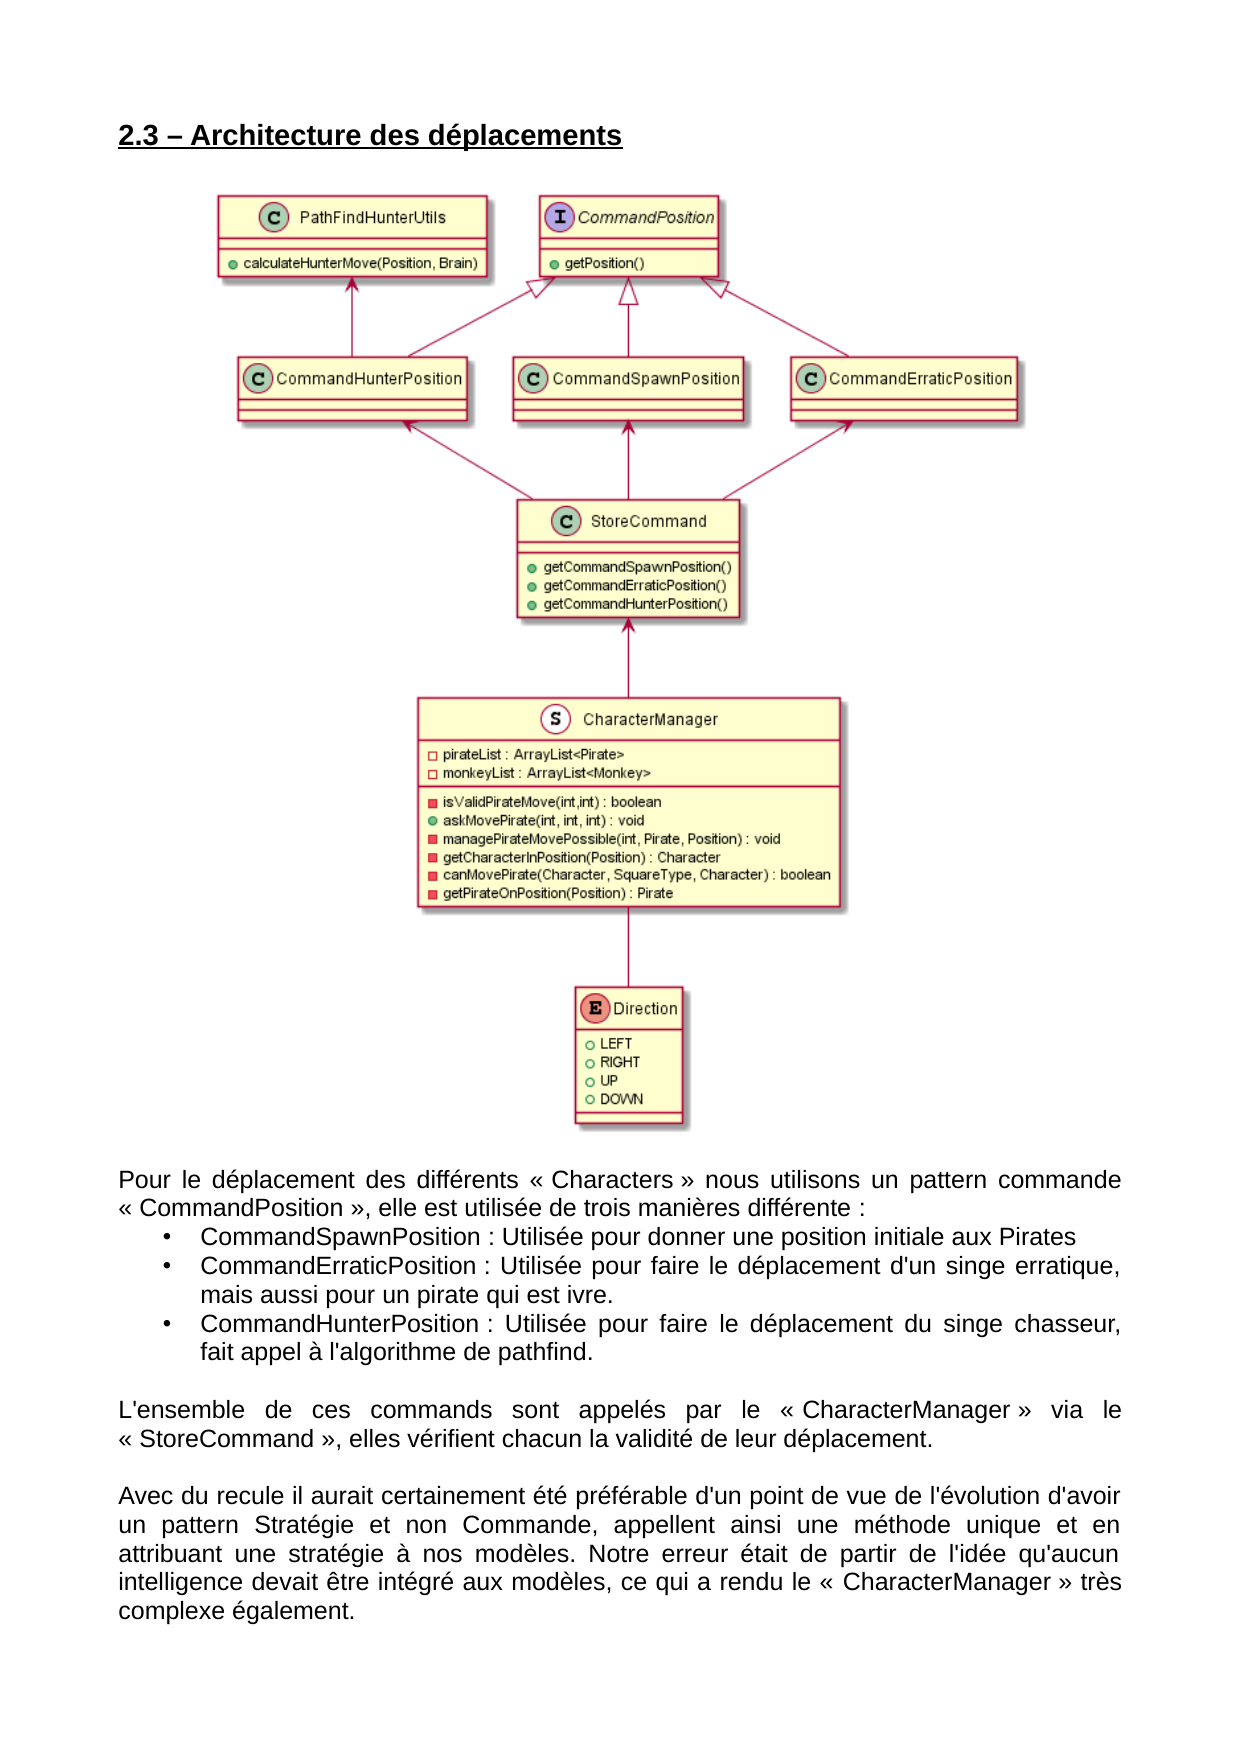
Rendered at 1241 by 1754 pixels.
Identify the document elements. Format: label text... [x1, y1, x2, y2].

text Pour le déplacement des différents « Characters » nous utilisons un pattern commande « CommandPosition », elle est utilisée de trois manières différente : [118, 1164, 1122, 1222]
list CommandSpawnPosition : Utilisée pour donner une position initiale aux Pirates [163, 1222, 1122, 1251]
text L'ensemble de ces commands sont appelés par le « CharacterManager » via le « StoreCommand », elles vérifient chacun la validité de leur déplacement. [118, 1395, 1122, 1452]
list CommandHunterPosition : Utilisée pour faire le déplacement du singe chasseur, fait appel à l'algorithme de pathfind. [163, 1308, 1122, 1366]
text Avec du recule il aurait certainement été préférable d'un point de vue de l'évolution d'avoir un pattern Stratégie et non Commande, appellent ainsi une méthode unique et en attribuant une stratégie à nos modèles. Notre erreur était de partir de l'idée qu'aucun intelligence devait être intégré aux modèles, ce qui a rendu le « CharacterManager » très complexe également. [118, 1481, 1122, 1625]
picture [210, 185, 1030, 1136]
text 2.3 – Architecture des déplacements [118, 118, 1122, 152]
list CommandErraticPosition : Utilisée pour faire le déplacement d'un singe erratique, mais aussi pour un pirate qui est ivre. [163, 1251, 1122, 1308]
